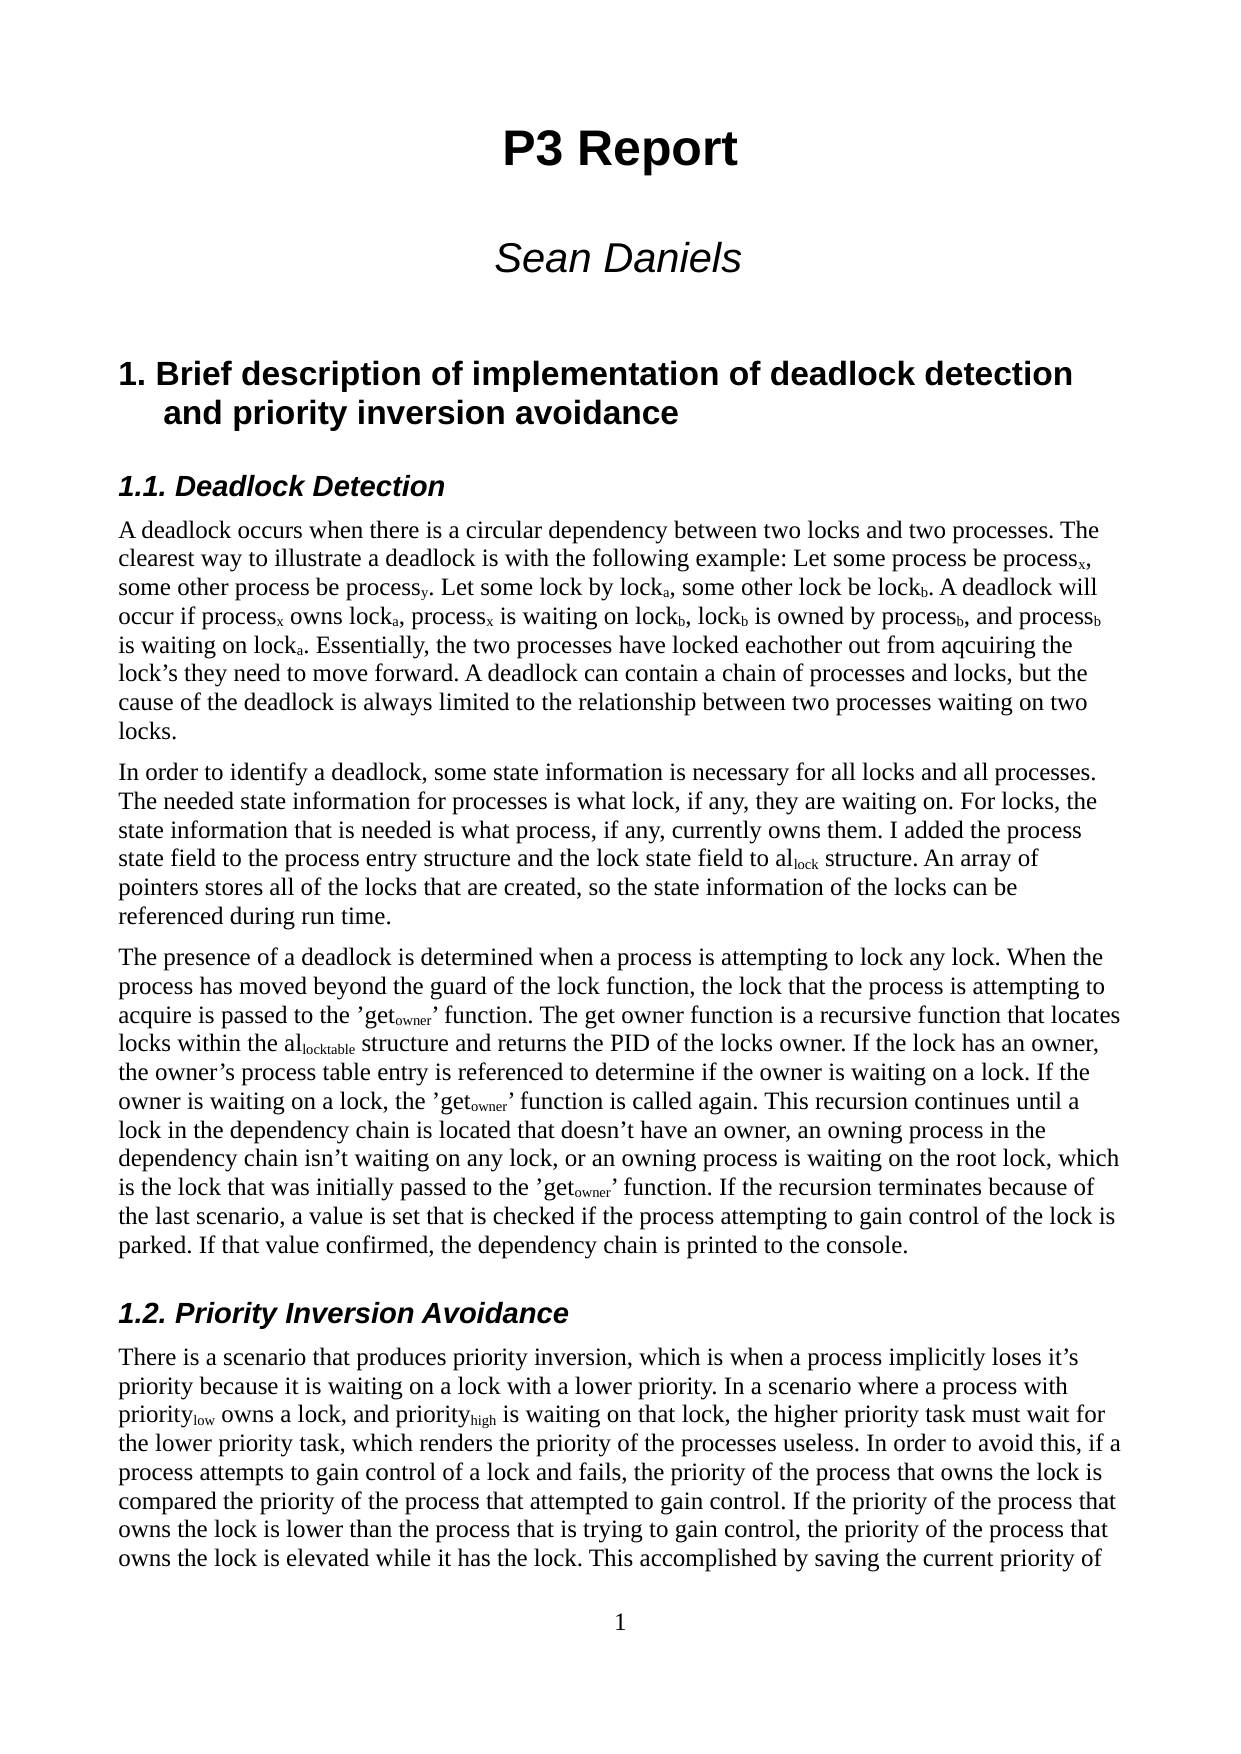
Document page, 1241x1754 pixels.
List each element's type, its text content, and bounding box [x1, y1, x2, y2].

subtitle Sean Daniels [118, 233, 1122, 281]
text There is a scenario that produces priority inversion, which is when a process implicitly loses it’s priority because it is waiting on a lock with a lower priority. In a scenario where a process with prioritylow owns a lock, and priorityhigh is waiting on that lock, the higher priority task must wait for the lower priority task, which renders the priority of the processes useless. In order to avoid this, if a process attempts to gain control of a lock and fails, the priority of the process that owns the lock is compared the priority of the process that attempted to gain control. If the priority of the process that owns the lock is lower than the process that is trying to gain control, the priority of the process that owns the lock is elevated while it has the lock. This accomplished by saving the current priority of [118, 1342, 1122, 1572]
subtitle Brief description of implementation of deadlock detection and priority inversion avoidance [118, 354, 1122, 431]
subtitle Priority Inversion Avoidance [118, 1296, 1122, 1329]
text In order to identify a deadlock, some state information is necessary for all locks and all processes. The needed state information for processes is what lock, if any, they are waiting on. For locks, the state information that is needed is what process, if any, currently owns them. I added the process state field to the process entry structure and the lock state field to allock structure. An array of pointers stores all of the locks that are created, so the state information of the locks can be referenced during run time. [118, 757, 1122, 930]
subtitle Deadlock Detection [118, 469, 1122, 502]
text A deadlock occurs when there is a circular dependency between two locks and two processes. The clearest way to illustrate a deadlock is with the following example: Let some process be processx, some other process be processy. Let some lock by locka, some other lock be lockb. A deadlock will occur if processx owns locka, processx is waiting on lockb, lockb is owned by processb, and processb is waiting on locka. Essentially, the two processes have locked eachother out from aqcuiring the lock’s they need to move forward. A deadlock can contain a chain of processes and locks, but the cause of the deadlock is always limited to the relationship between two processes waiting on two locks. [118, 515, 1122, 745]
text The presence of a deadlock is determined when a process is attempting to lock any lock. When the process has moved beyond the guard of the lock function, the lock that the process is attempting to acquire is passed to the ’getowner’ function. The get owner function is a recursive function that locates locks within the allocktable structure and returns the PID of the locks owner. If the lock has an owner, the owner’s process table entry is referenced to determine if the owner is waiting on a lock. If the owner is waiting on a lock, the ’getowner’ function is called again. This recursion continues until a lock in the dependency chain is located that doesn’t have an owner, an owning process in the dependency chain isn’t waiting on any lock, or an owning process is waiting on the root lock, which is the lock that was initially passed to the ’getowner’ function. If the recursion terminates because of the last scenario, a value is set that is checked if the process attempting to gain control of the lock is parked. If that value confirmed, the dependency chain is printed to the console. [118, 942, 1122, 1258]
title P3 Report [118, 118, 1122, 176]
